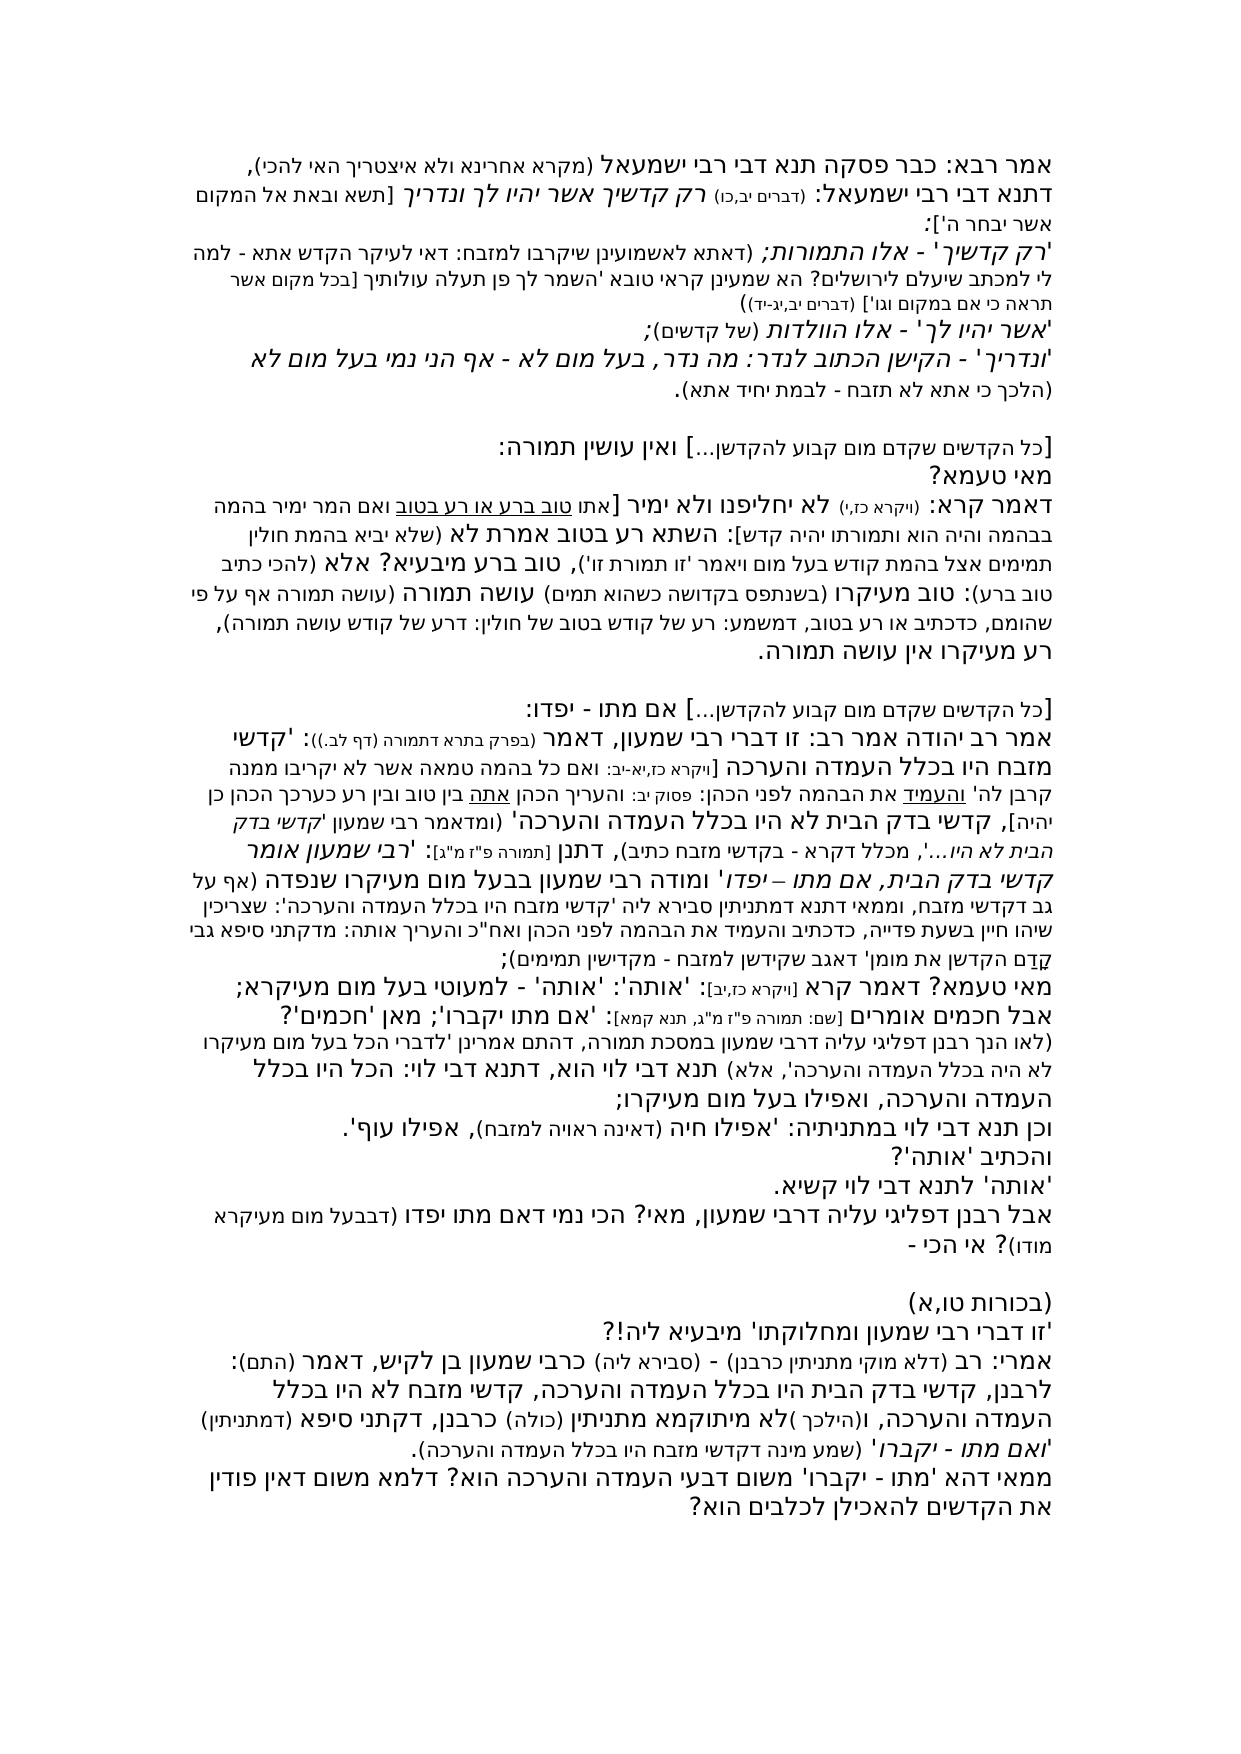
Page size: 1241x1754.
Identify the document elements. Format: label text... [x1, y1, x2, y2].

text 'רק קדשיך' - אלו התמורות; (דאתא לאשמועינן שיקרבו למזבח: דאי לעיקר הקדש אתא - למה לי למכתב שיעלם לירושלים? הא שמעינן קראי טובא 'השמר לך פן תעלה עולותיך [בכל מקום אשר תראה כי אם במקום וגו'] (דברים יב,יג-יד)) [187, 238, 1053, 315]
text אמר רב יהודה אמר רב: זו דברי רבי שמעון, דאמר (בפרק בתרא דתמורה (דף לב.)): 'קדשי מזבח היו בכלל העמדה והערכה [ויקרא כז,יא-יב: ואם כל בהמה טמאה אשר לא יקריבו ממנה קרבן לה' והעמיד את הבהמה לפני הכהן: פסוק יב: והעריך הכהן אתה בין טוב ובין רע כערכך הכהן כן יהיה], קדשי בדק הבית לא היו בכלל העמדה והערכה' (ומדאמר רבי שמעון 'קדשי בדק הבית לא היו...', מכלל דקרא - בקדשי מזבח כתיב), דתנן [תמורה פ"ז מ"ג]: 'רבי שמעון אומר קדשי בדק הבית, אם מתו – יפדו' ומודה רבי שמעון בבעל מום מעיקרו שנפדה (אף על גב דקדשי מזבח, וממאי דתנא דמתניתין סבירא ליה 'קדשי מזבח היו בכלל העמדה והערכה': שצריכין שיהו חיין בשעת פדייה, כדכתיב והעמיד את הבהמה לפני הכהן ואח"כ והעריך אותה: מדקתני סיפא גבי קָדַם הקדשן את מומן' דאגב שקידשן למזבח - מקדישין תמימים); [187, 723, 1053, 972]
text אמר רבא: כבר פסקה תנא דבי רבי ישמעאל (מקרא אחרינא ולא איצטריך האי להכי), דתנא דבי רבי ישמעאל: (דברים יב,כו) רק קדשיך אשר יהיו לך ונדריך [תשא ובאת אל המקום אשר יבחר ה']: [187, 150, 1053, 238]
text 'אותה' לתנא דבי לוי קשיא. [187, 1171, 1053, 1201]
text (בכורות טו,א) [187, 1288, 1053, 1317]
text אבל חכמים אומרים [שם: תמורה פ"ז מ"ג, תנא קמא]: 'אם מתו יקברו'; מאן 'חכמים'? [187, 1001, 1053, 1030]
text מאי טעמא? דאמר קרא [ויקרא כז,יב]: 'אותה': 'אותה' - למעוטי בעל מום מעיקרא; [187, 972, 1053, 1001]
text אמרי: רב (דלא מוקי מתניתין כרבנן) - (סבירא ליה) כרבי שמעון בן לקיש, דאמר (התם): לרבנן, קדשי בדק הבית היו בכלל העמדה והערכה, קדשי מזבח לא היו בכלל העמדה והערכה, ו(הילכך )לא מיתוקמא מתניתין (כולה) כרבנן, דקתני סיפא (דמתניתין) 'ואם מתו - יקברו' (שמע מינה דקדשי מזבח היו בכלל העמדה והערכה). [187, 1346, 1053, 1463]
text אבל רבנן דפליגי עליה דרבי שמעון, מאי? הכי נמי דאם מתו יפדו (דבבעל מום מעיקרא מודו)? אי הכי - [187, 1201, 1053, 1259]
text 'ונדריך' - הקישן הכתוב לנדר: מה נדר, בעל מום לא - אף הני נמי בעל מום לא (הלכך כי אתא לא תזבח - לבמת יחיד אתא). [187, 344, 1053, 403]
text וכן תנא דבי לוי במתניתיה: 'אפילו חיה (דאינה ראויה למזבח), אפילו עוף'. [187, 1113, 1053, 1142]
text והכתיב 'אותה'? [187, 1142, 1053, 1171]
text 'אשר יהיו לך' - אלו הוולדות (של קדשים); [187, 315, 1053, 344]
text [כל הקדשים שקדם מום קבוע להקדשן...] ואין עושין תמורה: [187, 432, 1053, 461]
text [כל הקדשים שקדם מום קבוע להקדשן...] אם מתו - יפדו: [187, 694, 1053, 723]
text 'זו דברי רבי שמעון ומחלוקתו' מיבעיא ליה!? [187, 1317, 1053, 1346]
text דאמר קרא: (ויקרא כז,י) לא יחליפנו ולא ימיר [אתו טוב ברע או רע בטוב ואם המר ימיר בהמה בבהמה והיה הוא ותמורתו יהיה קדש]: השתא רע בטוב אמרת לא (שלא יביא בהמת חולין תמימים אצל בהמת קודש בעל מום ויאמר 'זו תמורת זו'), טוב ברע מיבעיא? אלא (להכי כתיב טוב ברע): טוב מעיקרו (בשנתפס בקדושה כשהוא תמים) עושה תמורה (עושה תמורה אף על פי שהומם, כדכתיב או רע בטוב, דמשמע: רע של קודש בטוב של חולין: דרע של קודש עושה תמורה), רע מעיקרו אין עושה תמורה. [187, 490, 1053, 665]
text ממאי דהא 'מתו - יקברו' משום דבעי העמדה והערכה הוא? דלמא משום דאין פודין את הקדשים להאכילן לכלבים הוא? [187, 1463, 1053, 1521]
text מאי טעמא? [187, 461, 1053, 490]
text (לאו הנך רבנן דפליגי עליה דרבי שמעון במסכת תמורה, דהתם אמרינן 'לדברי הכל בעל מום מעיקרו לא היה בכלל העמדה והערכה', אלא) תנא דבי לוי הוא, דתנא דבי לוי: הכל היו בכלל העמדה והערכה, ואפילו בעל מום מעיקרו; [187, 1030, 1053, 1113]
